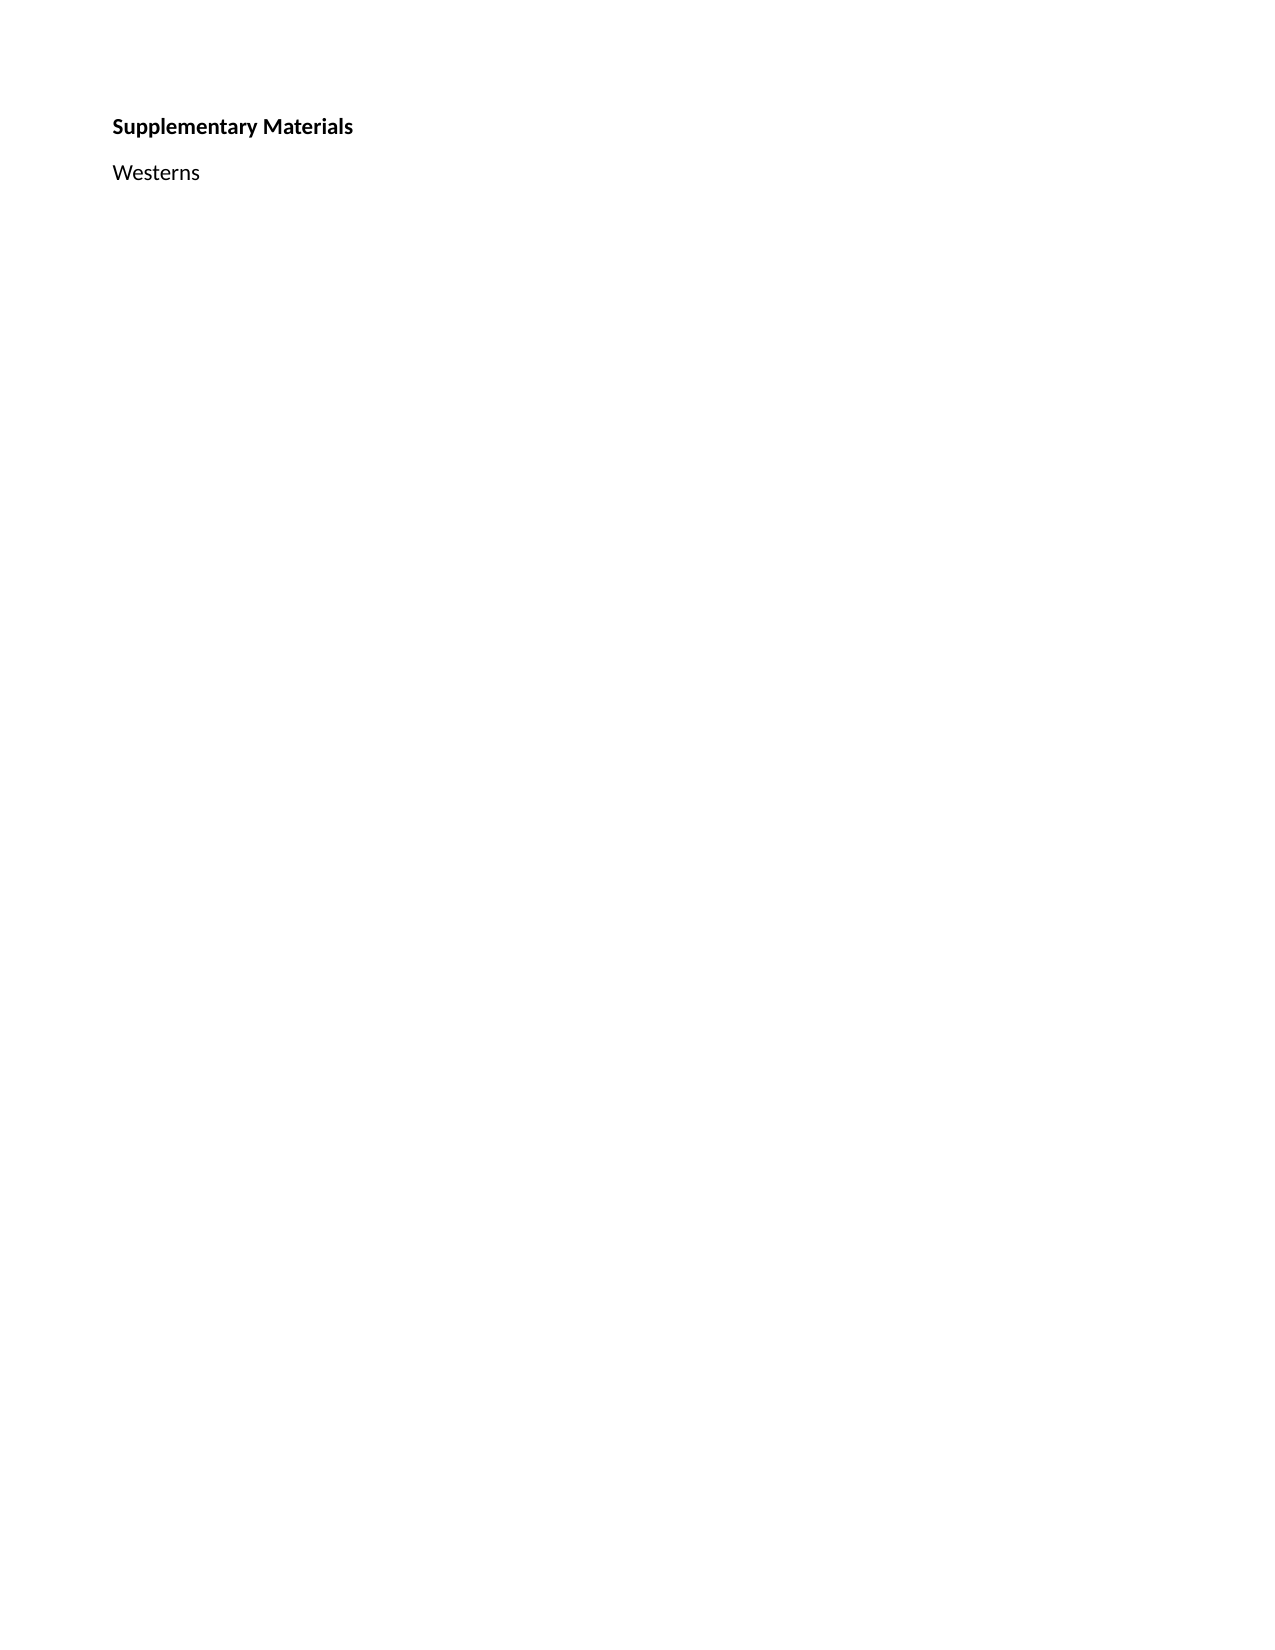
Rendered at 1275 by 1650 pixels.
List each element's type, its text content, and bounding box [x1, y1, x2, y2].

text Westerns [112, 158, 1162, 186]
text Supplementary Materials [112, 112, 1162, 141]
